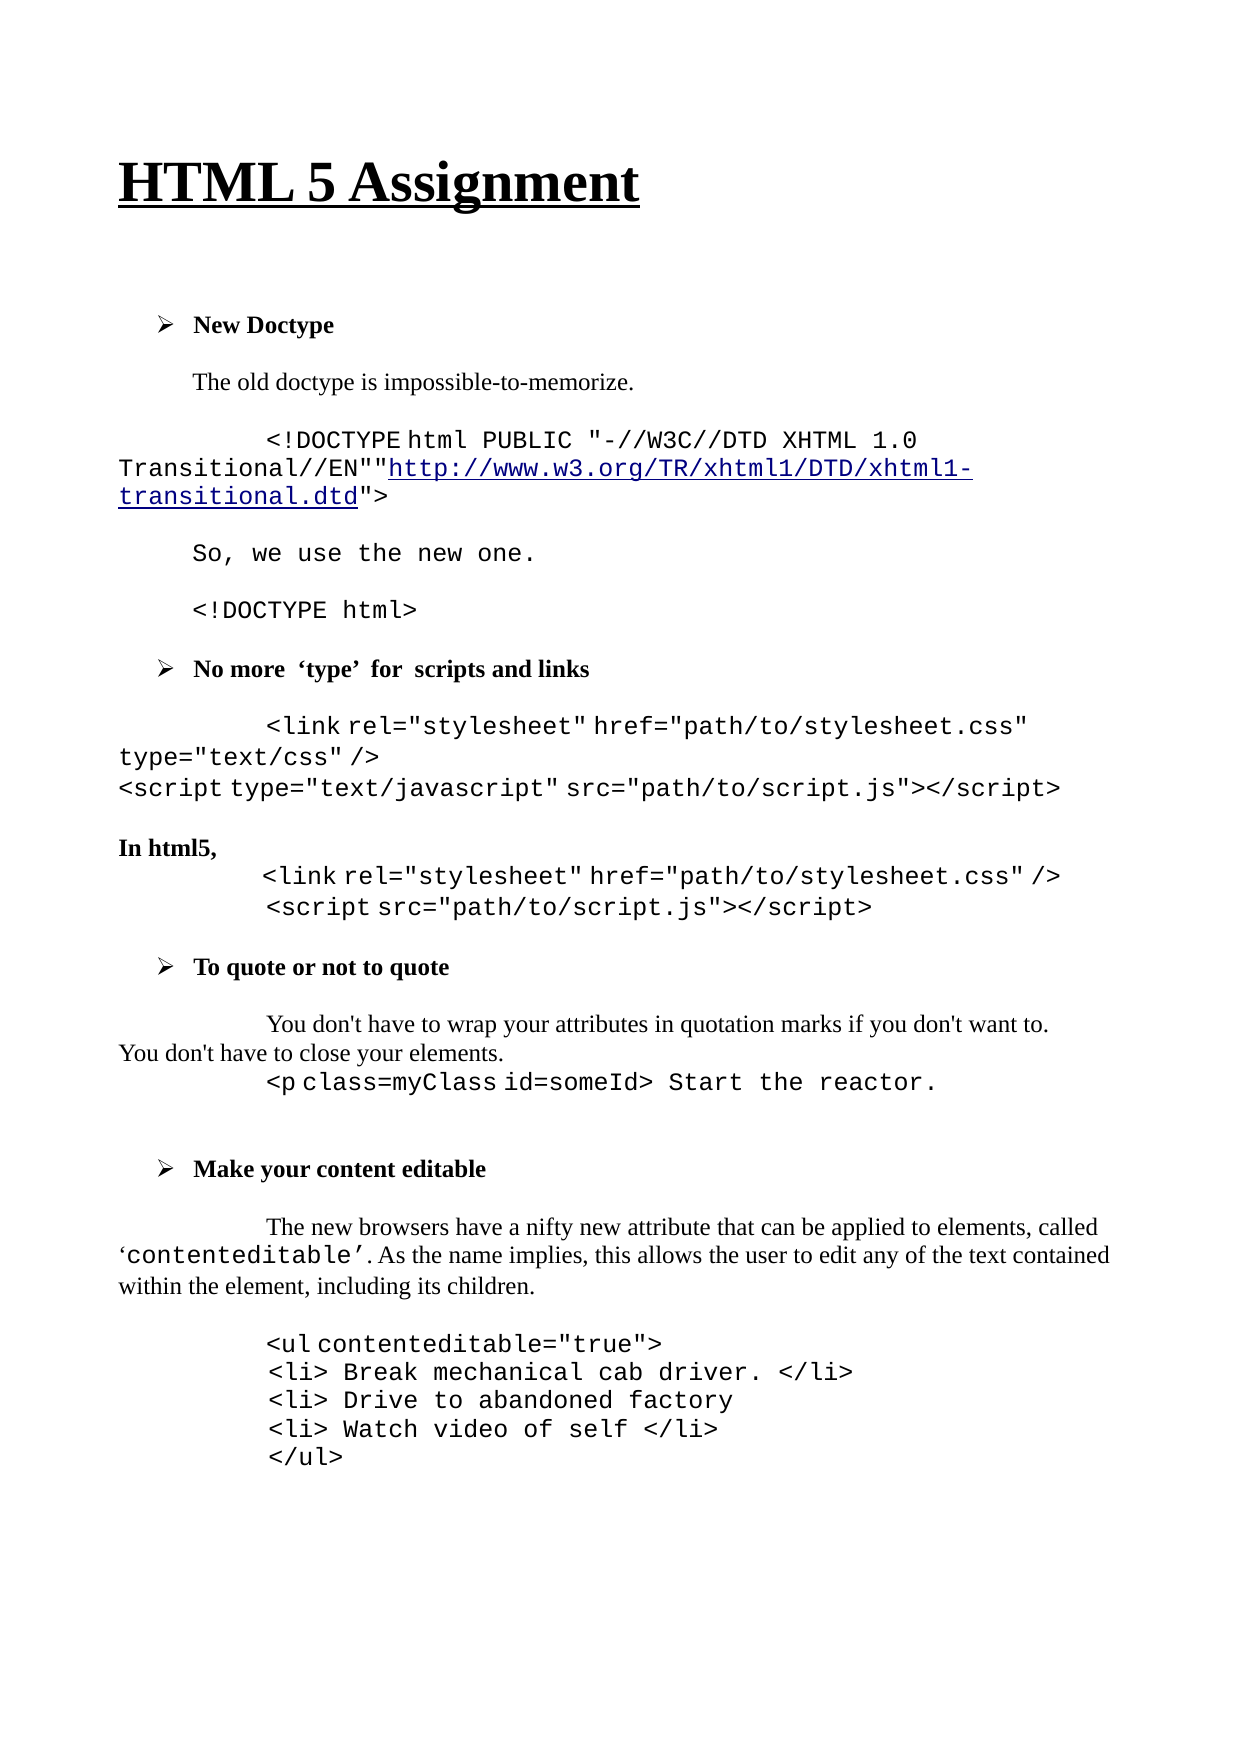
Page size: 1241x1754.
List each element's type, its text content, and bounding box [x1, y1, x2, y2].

text <!DOCTYPE html> [118, 597, 1122, 626]
text You don't have to wrap your attributes in quotation marks if you don't want to. [118, 1009, 1122, 1038]
list No more ‘type’ for scripts and links [156, 654, 1122, 683]
text <li> Drive to abandoned factory [118, 1388, 1122, 1416]
text In html5, [118, 833, 1122, 861]
text <li> Break mechanical cab driver. </li> [118, 1360, 1122, 1388]
text <script src="path/to/script.js"></script> [118, 892, 1122, 923]
text <li> Watch video of self </li> [118, 1416, 1122, 1445]
text The new browsers have a nifty new attribute that can be applied to elements, called ‘contenteditable’. As the name implies, this allows the user to edit any of the text contained within the element, including its children. [118, 1212, 1122, 1300]
text <link rel="stylesheet" href="path/to/stylesheet.css" /> [118, 861, 1122, 892]
text You don't have to close your elements. [118, 1038, 1122, 1067]
list New Doctype [156, 310, 1122, 338]
list Make your content editable [156, 1154, 1122, 1183]
text So, we use the new one. [118, 541, 1122, 569]
text HTML 5 Assignment [118, 147, 1122, 214]
text </ul> [118, 1445, 1122, 1473]
text <p class=myClass id=someId> Start the reactor. [118, 1067, 1122, 1098]
text <script type="text/javascript" src="path/to/script.js"></script> [118, 773, 1122, 804]
text <link rel="stylesheet" href="path/to/stylesheet.css" type="text/css" /> [118, 711, 1122, 773]
text The old doctype is impossible-to-memorize. [118, 367, 1122, 396]
text <!DOCTYPE html PUBLIC "-//W3C//DTD XHTML 1.0 Transitional//EN""http://www.w3.org/TR/xhtml1/DTD/xhtml1-transitional.dtd"> [118, 425, 1122, 512]
list To quote or not to quote [156, 952, 1122, 981]
text <ul contenteditable="true"> [118, 1329, 1122, 1360]
